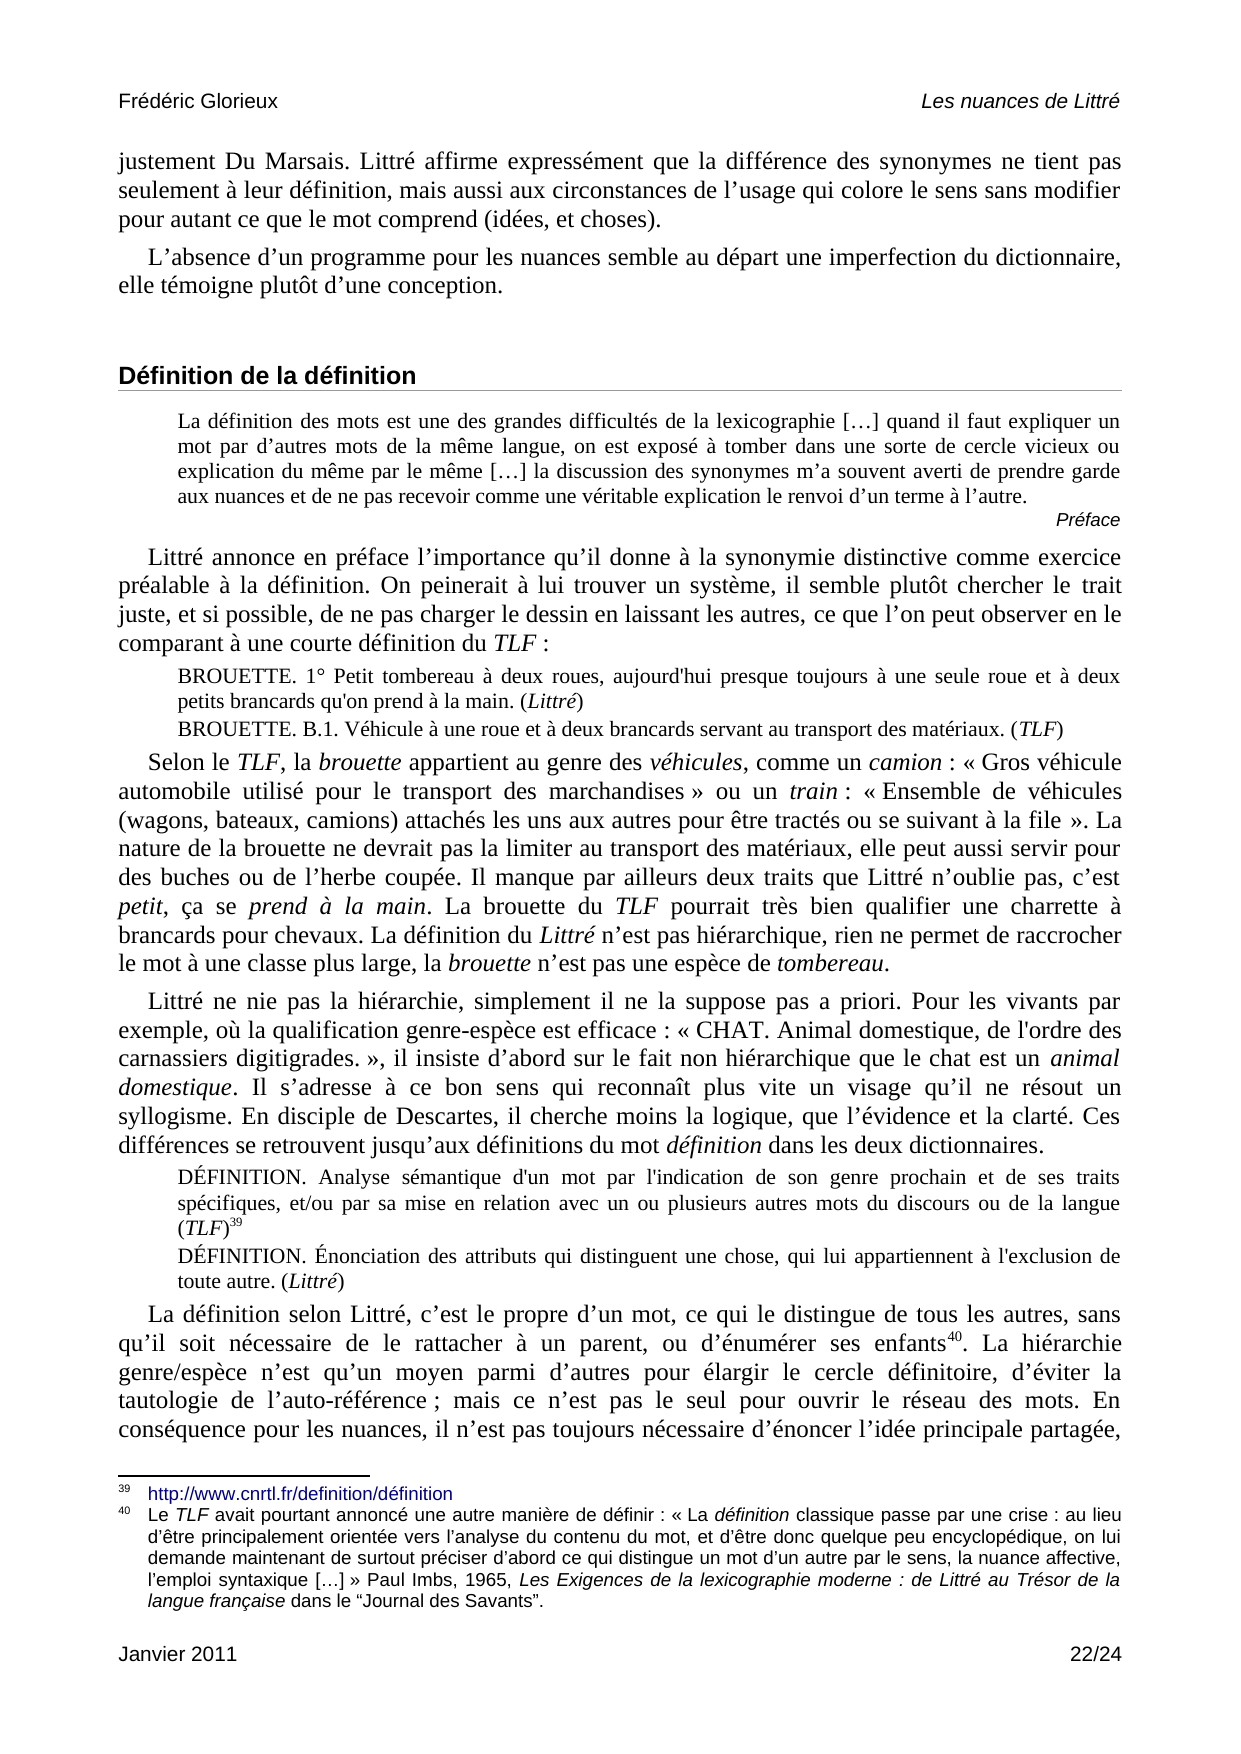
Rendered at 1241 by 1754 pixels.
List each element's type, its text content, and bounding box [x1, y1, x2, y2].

text DÉFINITION. Analyse sémantique d'un mot par l'indication de son genre prochain et de ses traits spécifiques, et/ou par sa mise en relation avec un ou plusieurs autres mots du discours ou de la langue (TLF) [177, 1164, 1122, 1240]
text Selon le TLF, la brouette appartient au genre des véhicules, comme un camion : « Gros véhicule automobile utilisé pour le transport des marchandises » ou un train : « Ensemble de véhicules (wagons, bateaux, camions) attachés les uns aux autres pour être tractés ou se suivant à la file ». La nature de la brouette ne devrait pas la limiter au transport des matériaux, elle peut aussi servir pour des buches ou de l’herbe coupée. Il manque par ailleurs deux traits que Littré n’oublie pas, c’est petit, ça se prend à la main. La brouette du TLF pourrait très bien qualifier une charrette à brancards pour chevaux. La définition du Littré n’est pas hiérarchique, rien ne permet de raccrocher le mot à une classe plus large, la brouette n’est pas une espèce de tombereau. [118, 747, 1122, 977]
text justement Du Marsais. Littré affirme expressément que la différence des synonymes ne tient pas seulement à leur définition, mais aussi aux circonstances de l’usage qui colore le sens sans modifier pour autant ce que le mot comprend (idées, et choses). [118, 146, 1122, 233]
text BROUETTE. B.1. Véhicule à une roue et à deux brancards servant au transport des matériaux. (TLF) [177, 716, 1122, 741]
text L’absence d’un programme pour les nuances semble au départ une imperfection du dictionnaire, elle témoigne plutôt d’une conception. [118, 242, 1122, 299]
text DÉFINITION. Énonciation des attributs qui distinguent une chose, qui lui appartiennent à l'exclusion de toute autre. (Littré) [177, 1243, 1122, 1293]
text Littré annonce en préface l’importance qu’il donne à la synonymie distinctive comme exercice préalable à la définition. On peinerait à lui trouver un système, il semble plutôt chercher le trait juste, et si possible, de ne pas charger le dessin en laissant les autres, ce que l’on peut observer en le comparant à une courte définition du TLF : [118, 542, 1122, 657]
text La définition des mots est une des grandes difficultés de la lexicographie […] quand il faut expliquer un mot par d’autres mots de la même langue, on est exposé à tomber dans une sorte de cercle vicieux ou explication du même par le même […] la discussion des synonymes m’a souvent averti de prendre garde aux nuances et de ne pas recevoir comme une véritable explication le renvoi d’un terme à l’autre. [177, 408, 1122, 508]
text Littré ne nie pas la hiérarchie, simplement il ne la suppose pas a priori. Pour les vivants par exemple, où la qualification genre-espèce est efficace : « CHAT. Animal domestique, de l'ordre des carnassiers digitigrades. », il insiste d’abord sur le fait non hiérarchique que le chat est un animal domestique. Il s’adresse à ce bon sens qui reconnaît plus vite un visage qu’il ne résout un syllogisme. En disciple de Descartes, il cherche moins la logique, que l’évidence et la clarté. Ces différences se retrouvent jusqu’aux définitions du mot définition dans les deux dictionnaires. [118, 986, 1122, 1158]
text BROUETTE. 1° Petit tombereau à deux roues, aujourd'hui presque toujours à une seule roue et à deux petits brancards qu'on prend à la main. (Littré) [177, 663, 1122, 713]
text Préface [236, 508, 1122, 530]
text La définition selon Littré, c’est le propre d’un mot, ce qui le distingue de tous les autres, sans qu’il soit nécessaire de le rattacher à un parent, ou d’énumérer ses enfants. La hiérarchie genre/espèce n’est qu’un moyen parmi d’autres pour élargir le cercle définitoire, d’éviter la tautologie de l’auto-référence ; mais ce n’est pas le seul pour ouvrir le réseau des mots. En conséquence pour les nuances, il n’est pas toujours nécessaire d’énoncer l’idée principale partagée, [118, 1299, 1122, 1443]
subtitle Définition de la définition [118, 361, 1122, 390]
text http://www.cnrtl.fr/definition/définition [118, 1482, 1122, 1504]
text Le TLF avait pourtant annoncé une autre manière de définir : « La définition classique passe par une crise : au lieu d’être principalement orientée vers l’analyse du contenu du mot, et d’être donc quelque peu encyclopédique, on lui demande maintenant de surtout préciser d’abord ce qui distingue un mot d’un autre par le sens, la nuance affective, l’emploi syntaxique […] » Paul Imbs, 1965, Les Exigences de la lexicographie moderne : de Littré au Trésor de la langue française dans le “Journal des Savants”. [118, 1504, 1122, 1612]
